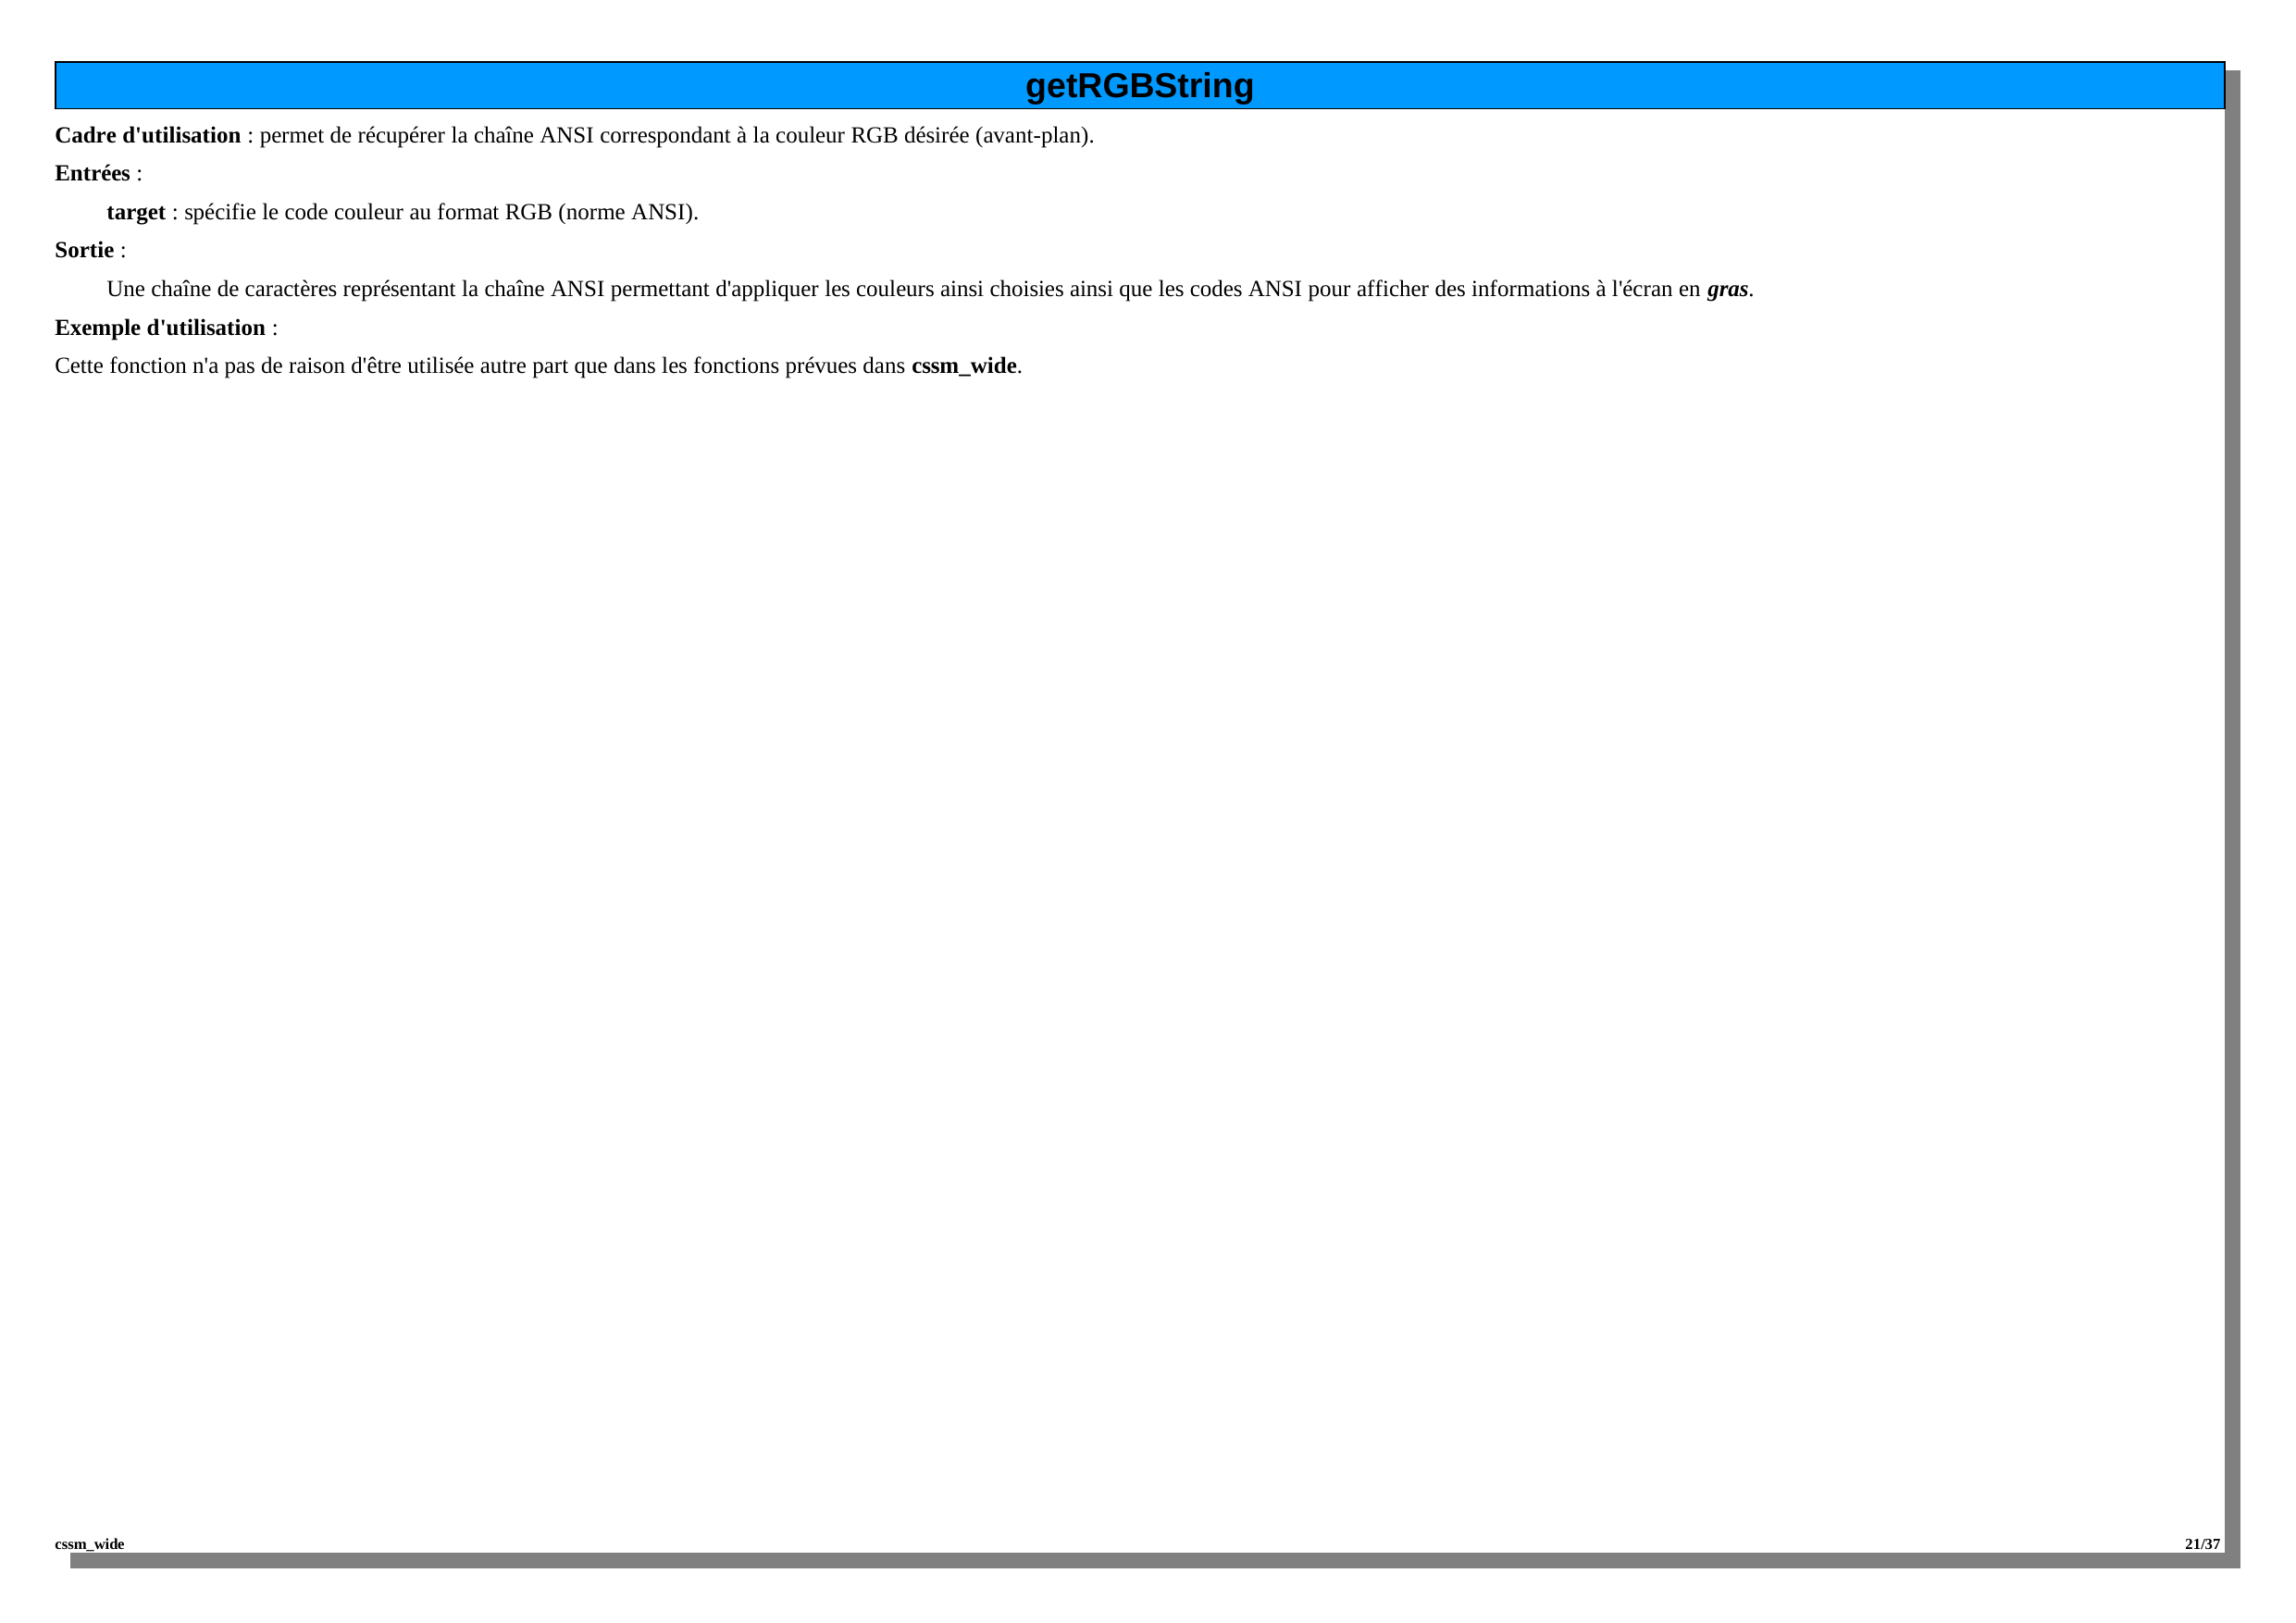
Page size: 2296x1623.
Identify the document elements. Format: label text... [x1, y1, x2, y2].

text Entrées : [55, 159, 2225, 186]
subtitle getRGBString [56, 63, 2224, 108]
text Exemple d'utilisation : [55, 313, 2225, 341]
text Cadre d'utilisation : permet de récupérer la chaîne ANSI correspondant à la couleur RGB désirée (avant-plan). [55, 121, 2225, 148]
text Sortie : [55, 236, 2225, 263]
text Cette fonction n'a pas de raison d'être utilisée autre part que dans les fonctions prévues dans cssm_wide. [55, 352, 2225, 378]
text target : spécifie le code couleur au format RGB (norme ANSI). [55, 198, 2225, 225]
text Une chaîne de caractères représentant la chaîne ANSI permettant d'appliquer les couleurs ainsi choisies ainsi que les codes ANSI pour afficher des informations à l'écran en gras. [55, 275, 2225, 302]
